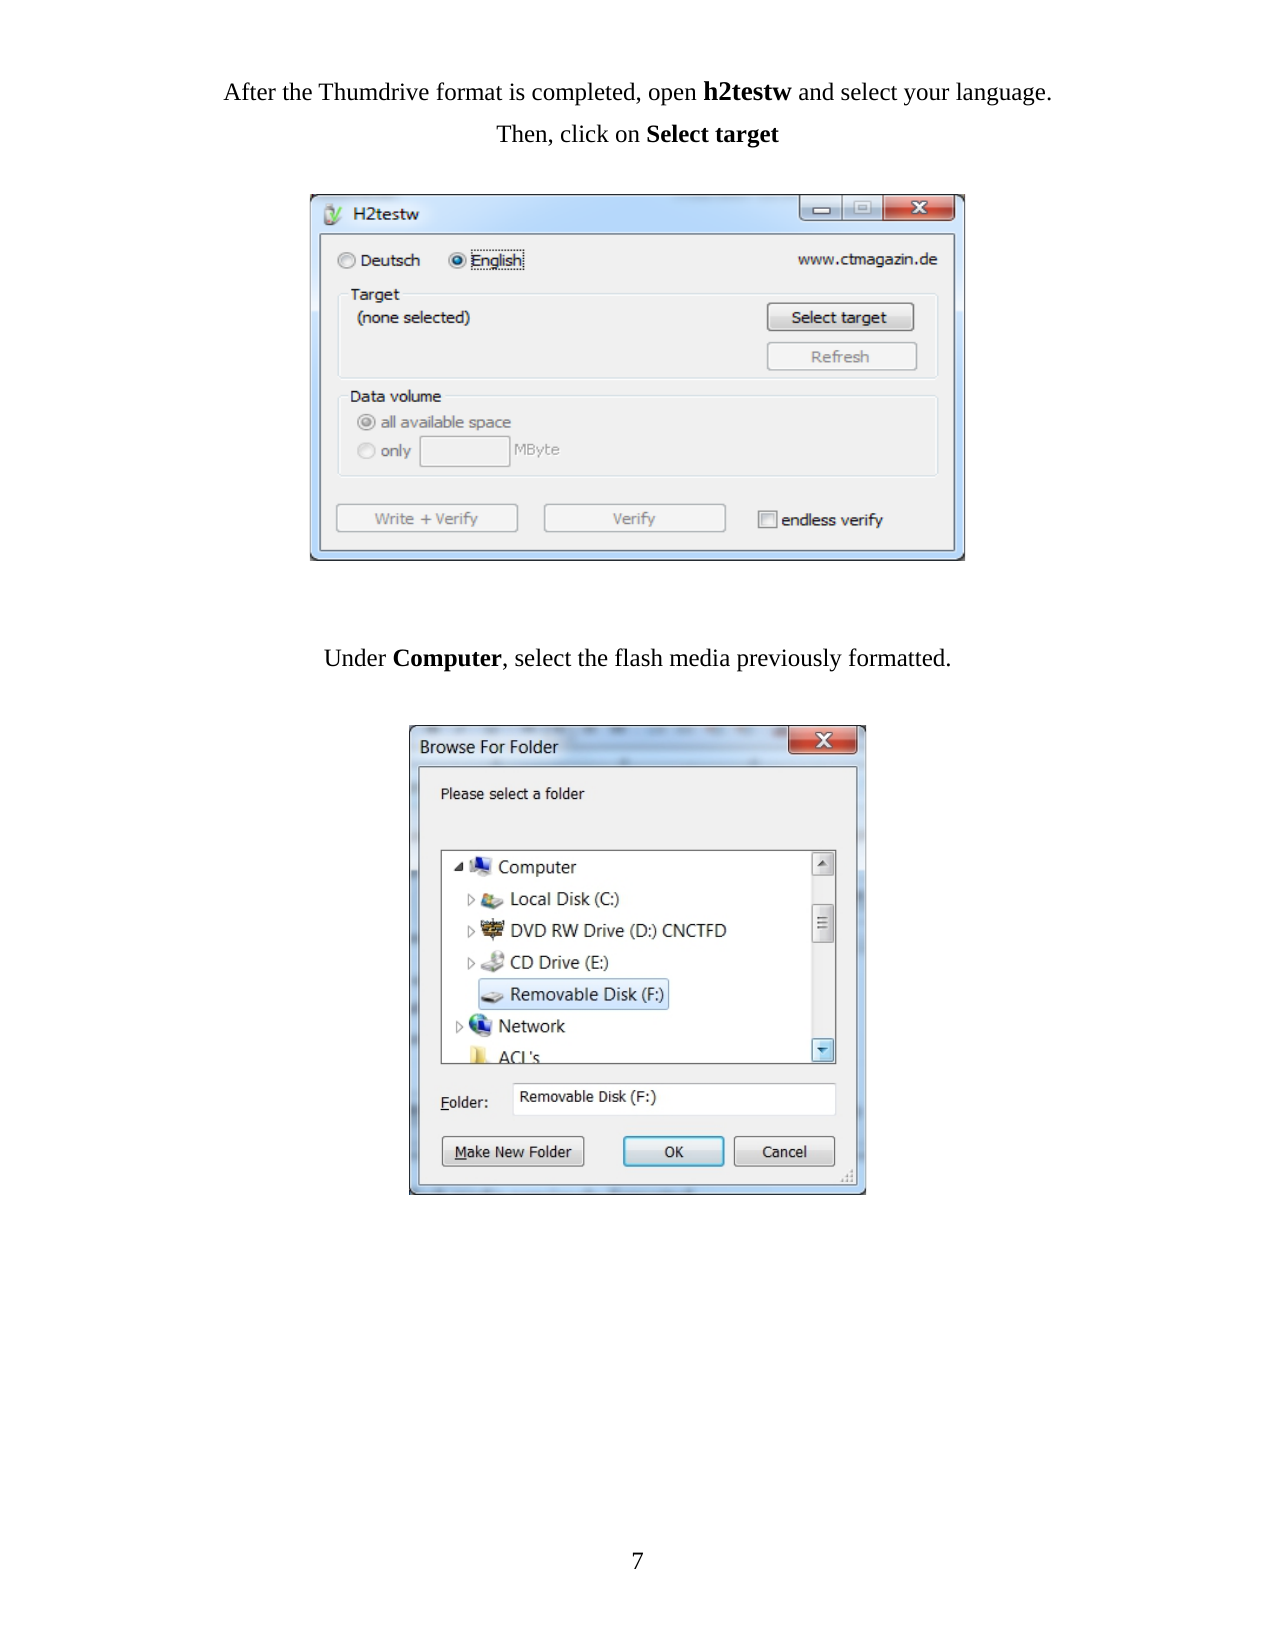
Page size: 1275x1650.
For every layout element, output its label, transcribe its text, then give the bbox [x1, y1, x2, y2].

text Then, click on Select target [75, 119, 1200, 147]
picture [309, 194, 966, 561]
text After the Thumdrive format is completed, open h2testw and select your language. [75, 75, 1200, 106]
text Under Computer, select the flash media previously formatted. [75, 643, 1200, 672]
picture [409, 725, 867, 1195]
